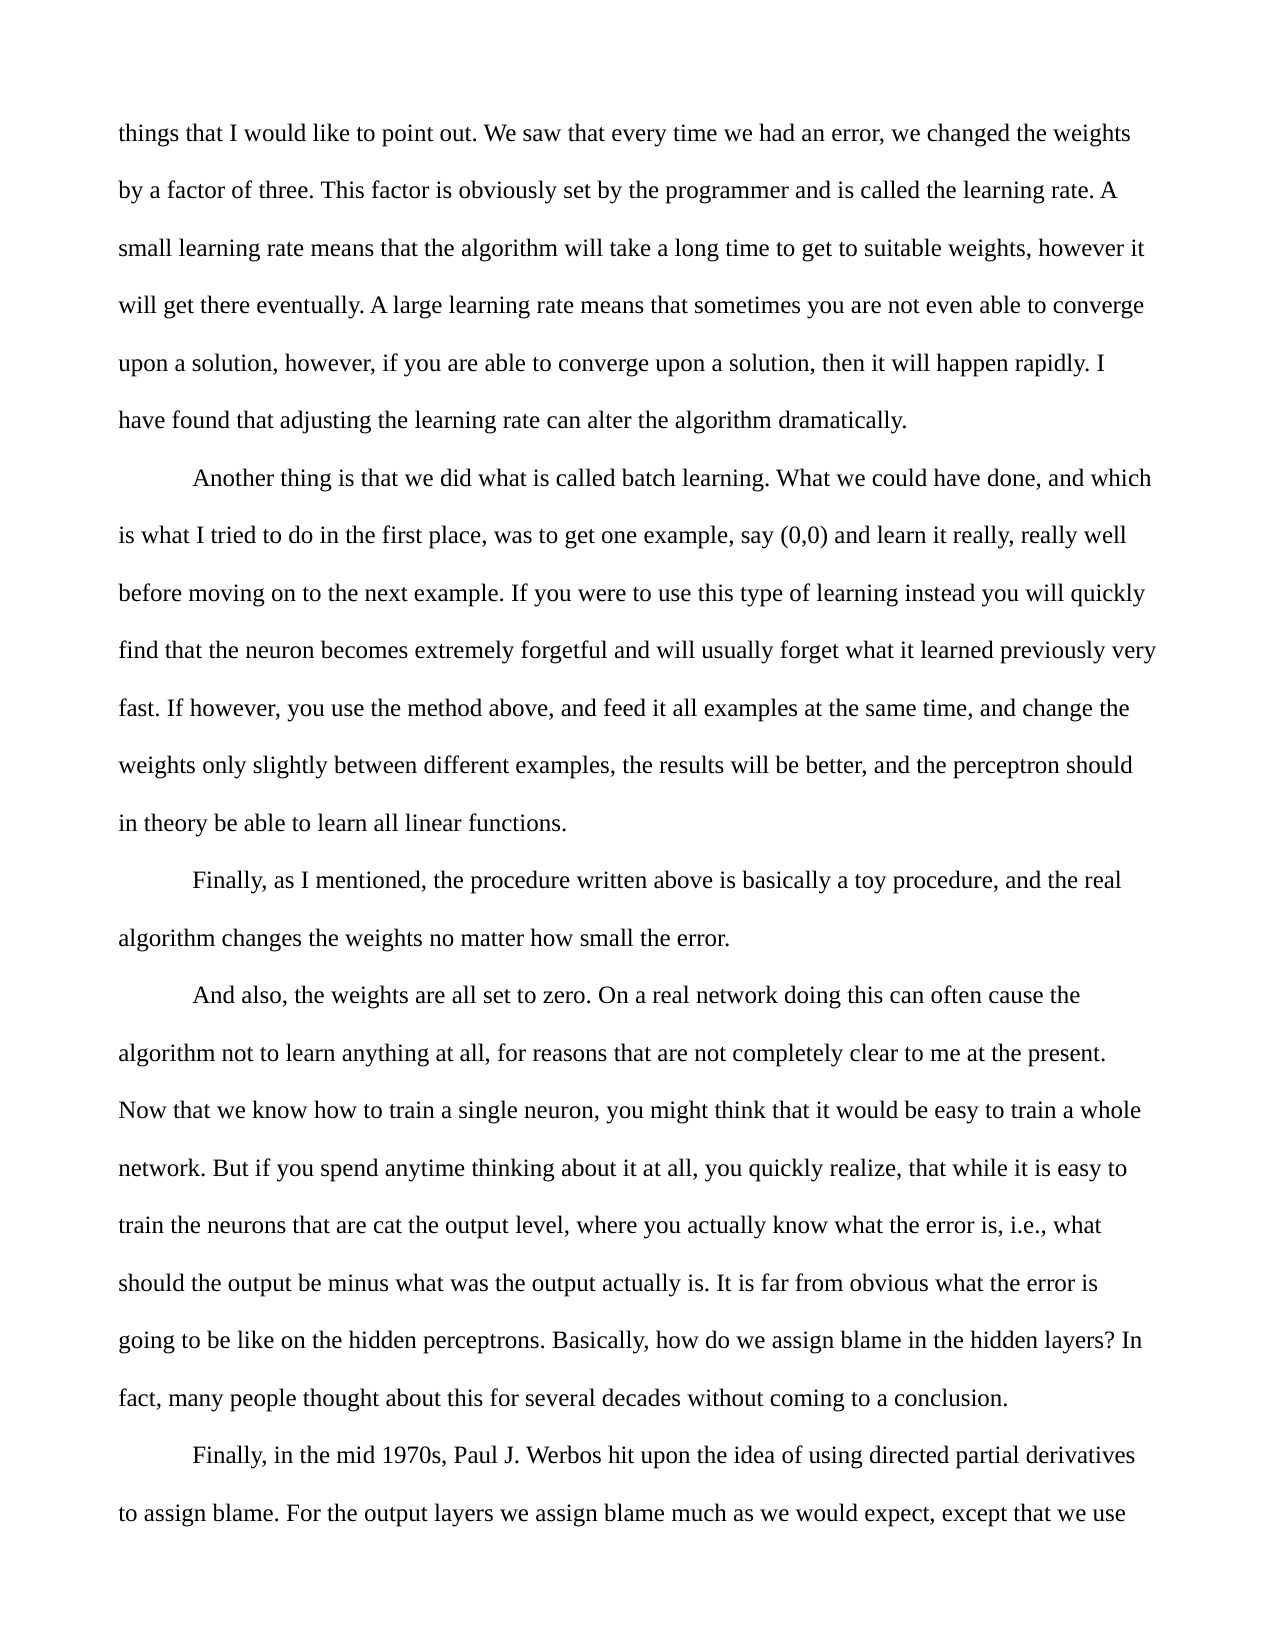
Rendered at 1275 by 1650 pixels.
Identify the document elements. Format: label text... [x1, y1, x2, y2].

text Finally, as I mentioned, the procedure written above is basically a toy procedure, and the real algorithm changes the weights no matter how small the error. [118, 866, 1157, 952]
text Now that we know how to train a single neuron, you might think that it would be easy to train a whole network. But if you spend anytime thinking about it at all, you quickly realize, that while it is easy to train the neurons that are cat the output level, where you actually know what the error is, i.e., what should the output be minus what was the output actually is. It is far from obvious what the error is going to be like on the hidden perceptrons. Basically, how do we assign blame in the hidden layers? In fact, many people thought about this for several decades without coming to a conclusion. [118, 1096, 1157, 1412]
text Finally, in the mid 1970s, Paul J. Werbos hit upon the idea of using directed partial derivatives to assign blame. For the output layers we assign blame much as we would expect, except that we use [118, 1441, 1157, 1527]
text things that I would like to point out. We saw that every time we had an error, we changed the weights by a factor of three. This factor is obviously set by the programmer and is called the learning rate. A small learning rate means that the algorithm will take a long time to get to suitable weights, however it will get there eventually. A large learning rate means that sometimes you are not even able to converge upon a solution, however, if you are able to converge upon a solution, then it will happen rapidly. I have found that adjusting the learning rate can alter the algorithm dramatically. [118, 118, 1157, 434]
text Another thing is that we did what is called batch learning. What we could have done, and which is what I tried to do in the first place, was to get one example, say (0,0) and learn it really, really well before moving on to the next example. If you were to use this type of learning instead you will quickly find that the neuron becomes extremely forgetful and will usually forget what it learned previously very fast. If however, you use the method above, and feed it all examples at the same time, and change the weights only slightly between different examples, the results will be better, and the perceptron should in theory be able to learn all linear functions. [118, 463, 1157, 837]
text And also, the weights are all set to zero. On a real network doing this can often cause the algorithm not to learn anything at all, for reasons that are not completely clear to me at the present. [118, 981, 1157, 1067]
